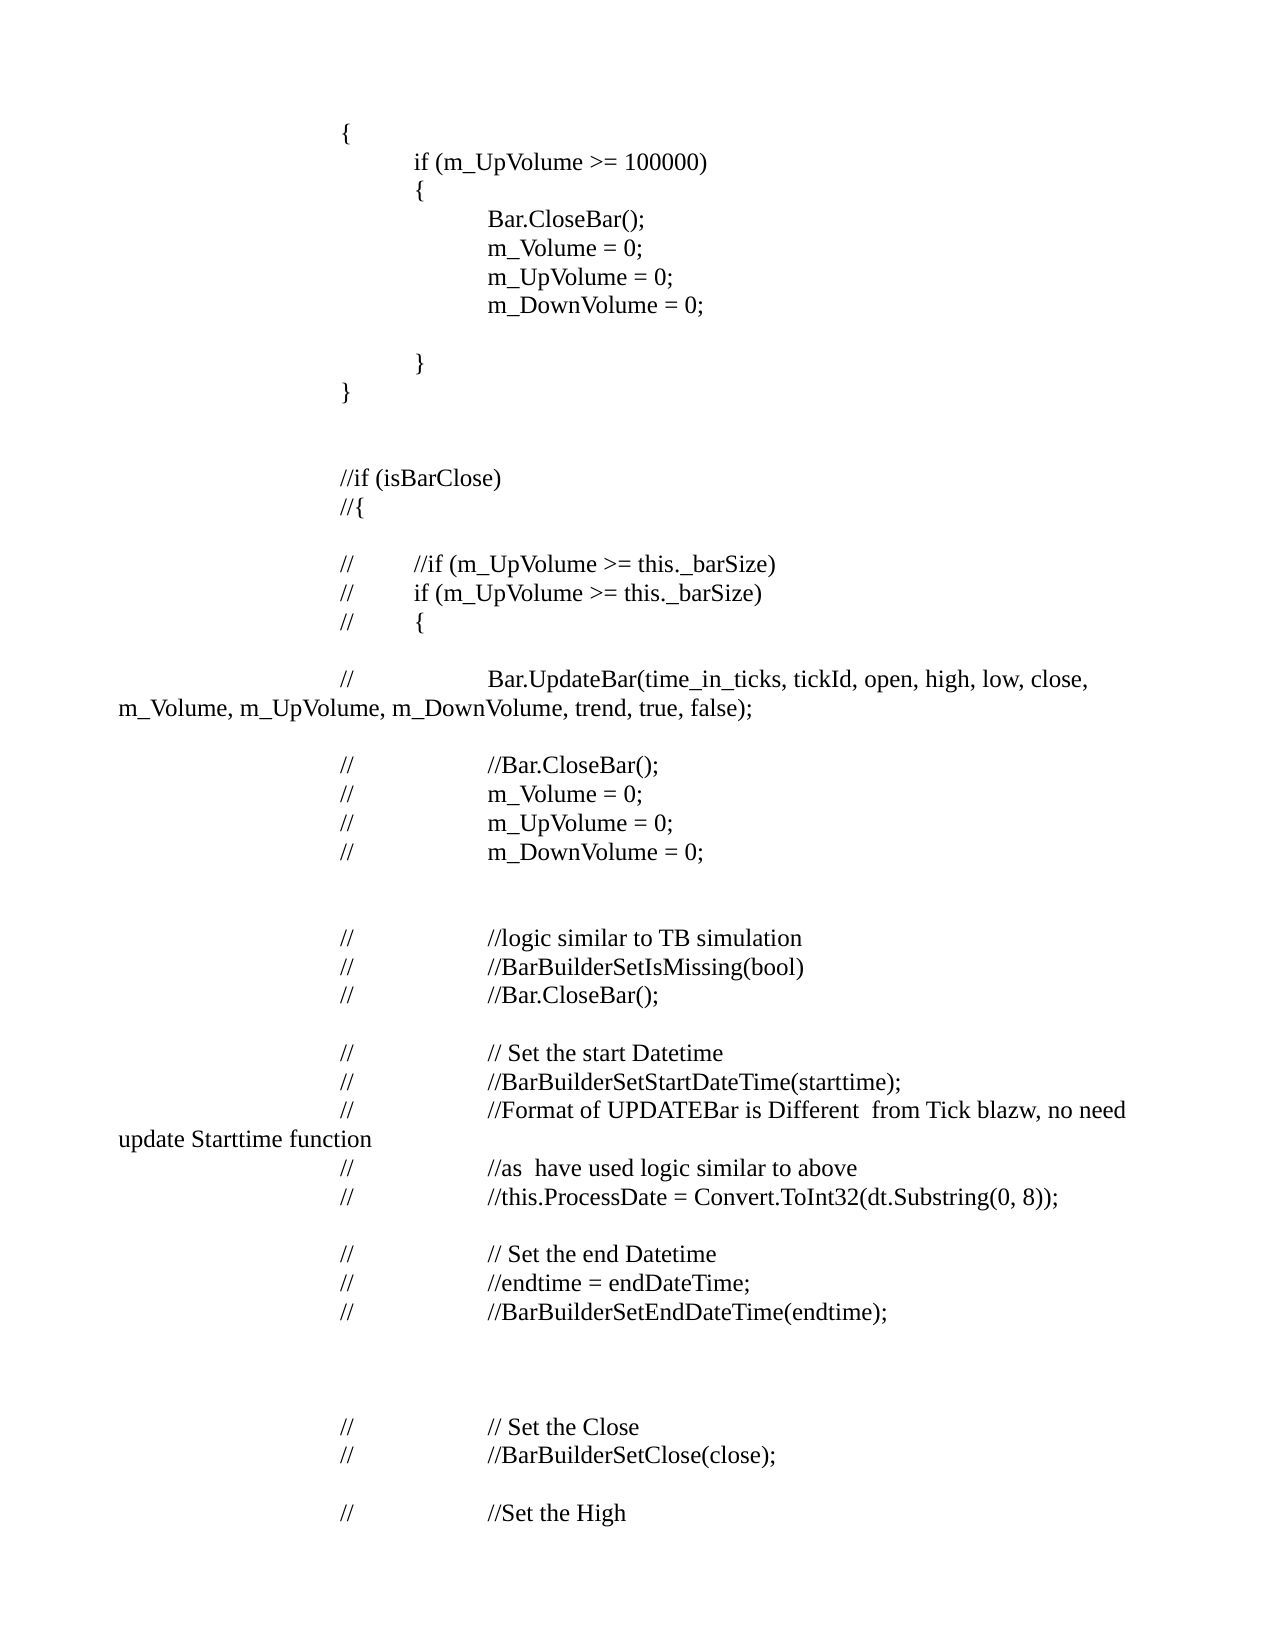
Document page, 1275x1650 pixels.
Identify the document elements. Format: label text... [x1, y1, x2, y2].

text // m_DownVolume = 0; [118, 837, 1157, 866]
text if (m_UpVolume >= 100000) [118, 147, 1157, 176]
text // { [118, 607, 1157, 636]
text // // Set the start Datetime [118, 1038, 1157, 1067]
text m_Volume = 0; [118, 233, 1157, 262]
text // //this.ProcessDate = Convert.ToInt32(dt.Substring(0, 8)); [118, 1182, 1157, 1211]
text { [118, 118, 1157, 147]
text // //BarBuilderSetEndDateTime(endtime); [118, 1297, 1157, 1326]
text // if (m_UpVolume >= this._barSize) [118, 578, 1157, 607]
text } [118, 377, 1157, 406]
text m_UpVolume = 0; [118, 262, 1157, 291]
text // //endtime = endDateTime; [118, 1268, 1157, 1297]
text } [118, 348, 1157, 377]
text // //Bar.CloseBar(); [118, 981, 1157, 1009]
text // //as have used logic similar to above [118, 1153, 1157, 1182]
text // //logic similar to TB simulation [118, 923, 1157, 952]
text // //if (m_UpVolume >= this._barSize) [118, 549, 1157, 578]
text //{ [118, 492, 1157, 521]
text // m_Volume = 0; [118, 779, 1157, 808]
text // //BarBuilderSetStartDateTime(starttime); [118, 1067, 1157, 1096]
text // //BarBuilderSetIsMissing(bool) [118, 952, 1157, 981]
text // //Bar.CloseBar(); [118, 751, 1157, 779]
text // //Format of UPDATEBar is Different from Tick blazw, no need update Starttime function [118, 1096, 1157, 1153]
text // //Set the High [118, 1498, 1157, 1527]
text // // Set the Close [118, 1412, 1157, 1441]
text // Bar.UpdateBar(time_in_ticks, tickId, open, high, low, close, m_Volume, m_UpVolume, m_DownVolume, trend, true, false); [118, 664, 1157, 722]
text { [118, 176, 1157, 204]
text Bar.CloseBar(); [118, 204, 1157, 233]
text //if (isBarClose) [118, 463, 1157, 492]
text // // Set the end Datetime [118, 1239, 1157, 1268]
text // m_UpVolume = 0; [118, 808, 1157, 837]
text m_DownVolume = 0; [118, 291, 1157, 319]
text // //BarBuilderSetClose(close); [118, 1441, 1157, 1469]
